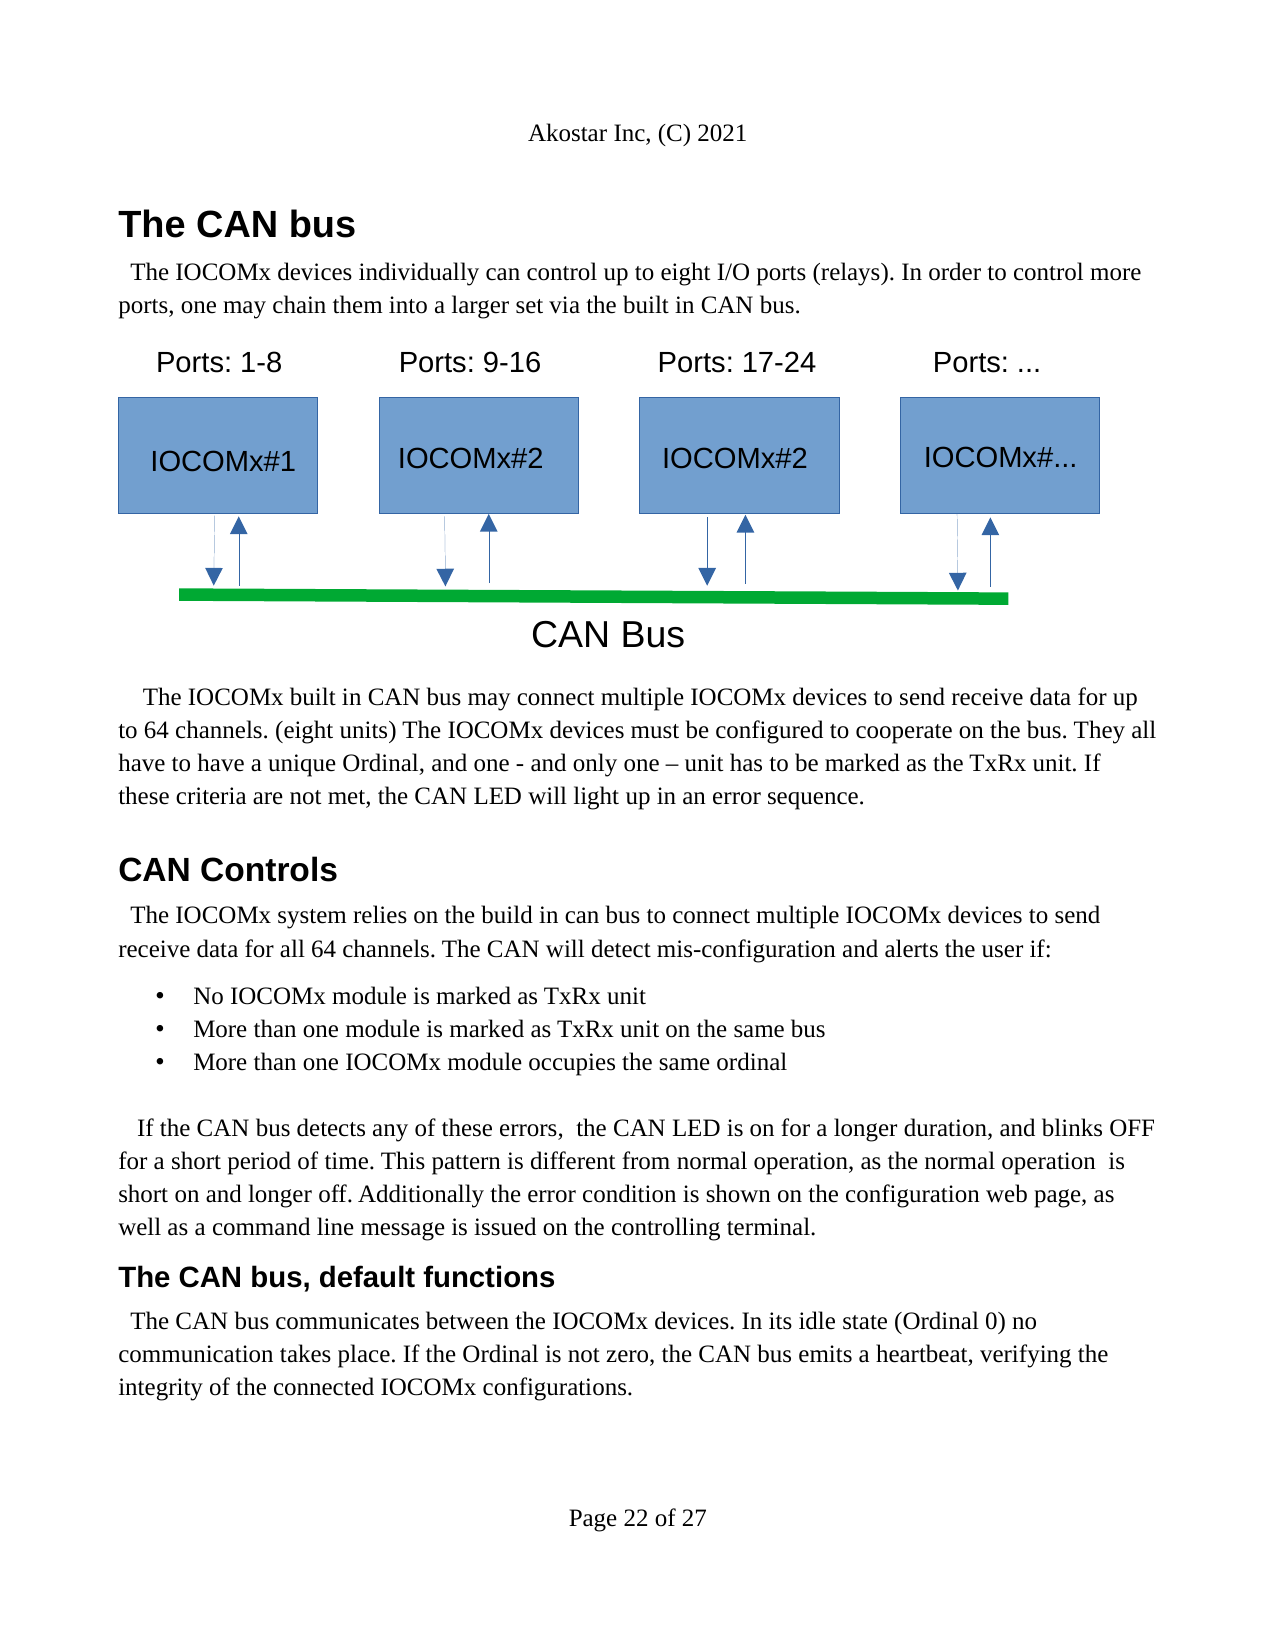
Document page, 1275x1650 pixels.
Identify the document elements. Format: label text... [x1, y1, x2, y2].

text The IOCOMx built in CAN bus may connect multiple IOCOMx devices to send receive data for up to 64 channels. (eight units) The IOCOMx devices must be configured to cooperate on the bus. They all have to have a unique Ordinal, and one - and only one – unit has to be marked as the TxRx unit. If these criteria are not met, the CAN LED will light up in an error sequence. [118, 682, 1157, 810]
subtitle The CAN bus [118, 201, 1157, 245]
text The IOCOMx system relies on the build in can bus to connect multiple IOCOMx devices to send receive data for all 64 channels. The CAN will detect mis-configuration and alerts the user if: [118, 901, 1157, 962]
list More than one IOCOMx module occupies the same ordinal [156, 1047, 1157, 1076]
text If the CAN bus detects any of these errors, the CAN LED is on for a longer duration, and blinks OFF for a short period of time. This pattern is different from normal operation, as the normal operation is short on and longer off. Additionally the error condition is shown on the configuration web page, as well as a command line message is issued on the controlling terminal. [118, 1113, 1157, 1241]
list More than one module is marked as TxRx unit on the same bus [156, 1014, 1157, 1043]
text The CAN bus communicates between the IOCOMx devices. In its idle state (Ordinal 0) no communication takes place. If the Ordinal is not zero, the CAN bus emits a heartbeat, verifying the integrity of the connected IOCOMx configurations. [118, 1306, 1157, 1401]
subtitle CAN Controls [118, 849, 1157, 888]
subtitle The CAN bus, default functions [118, 1260, 1157, 1294]
text The IOCOMx devices individually can control up to eight I/O ports (relays). In order to control more ports, one may chain them into a larger set via the built in CAN bus. [118, 257, 1157, 319]
list No IOCOMx module is marked as TxRx unit [156, 981, 1157, 1010]
